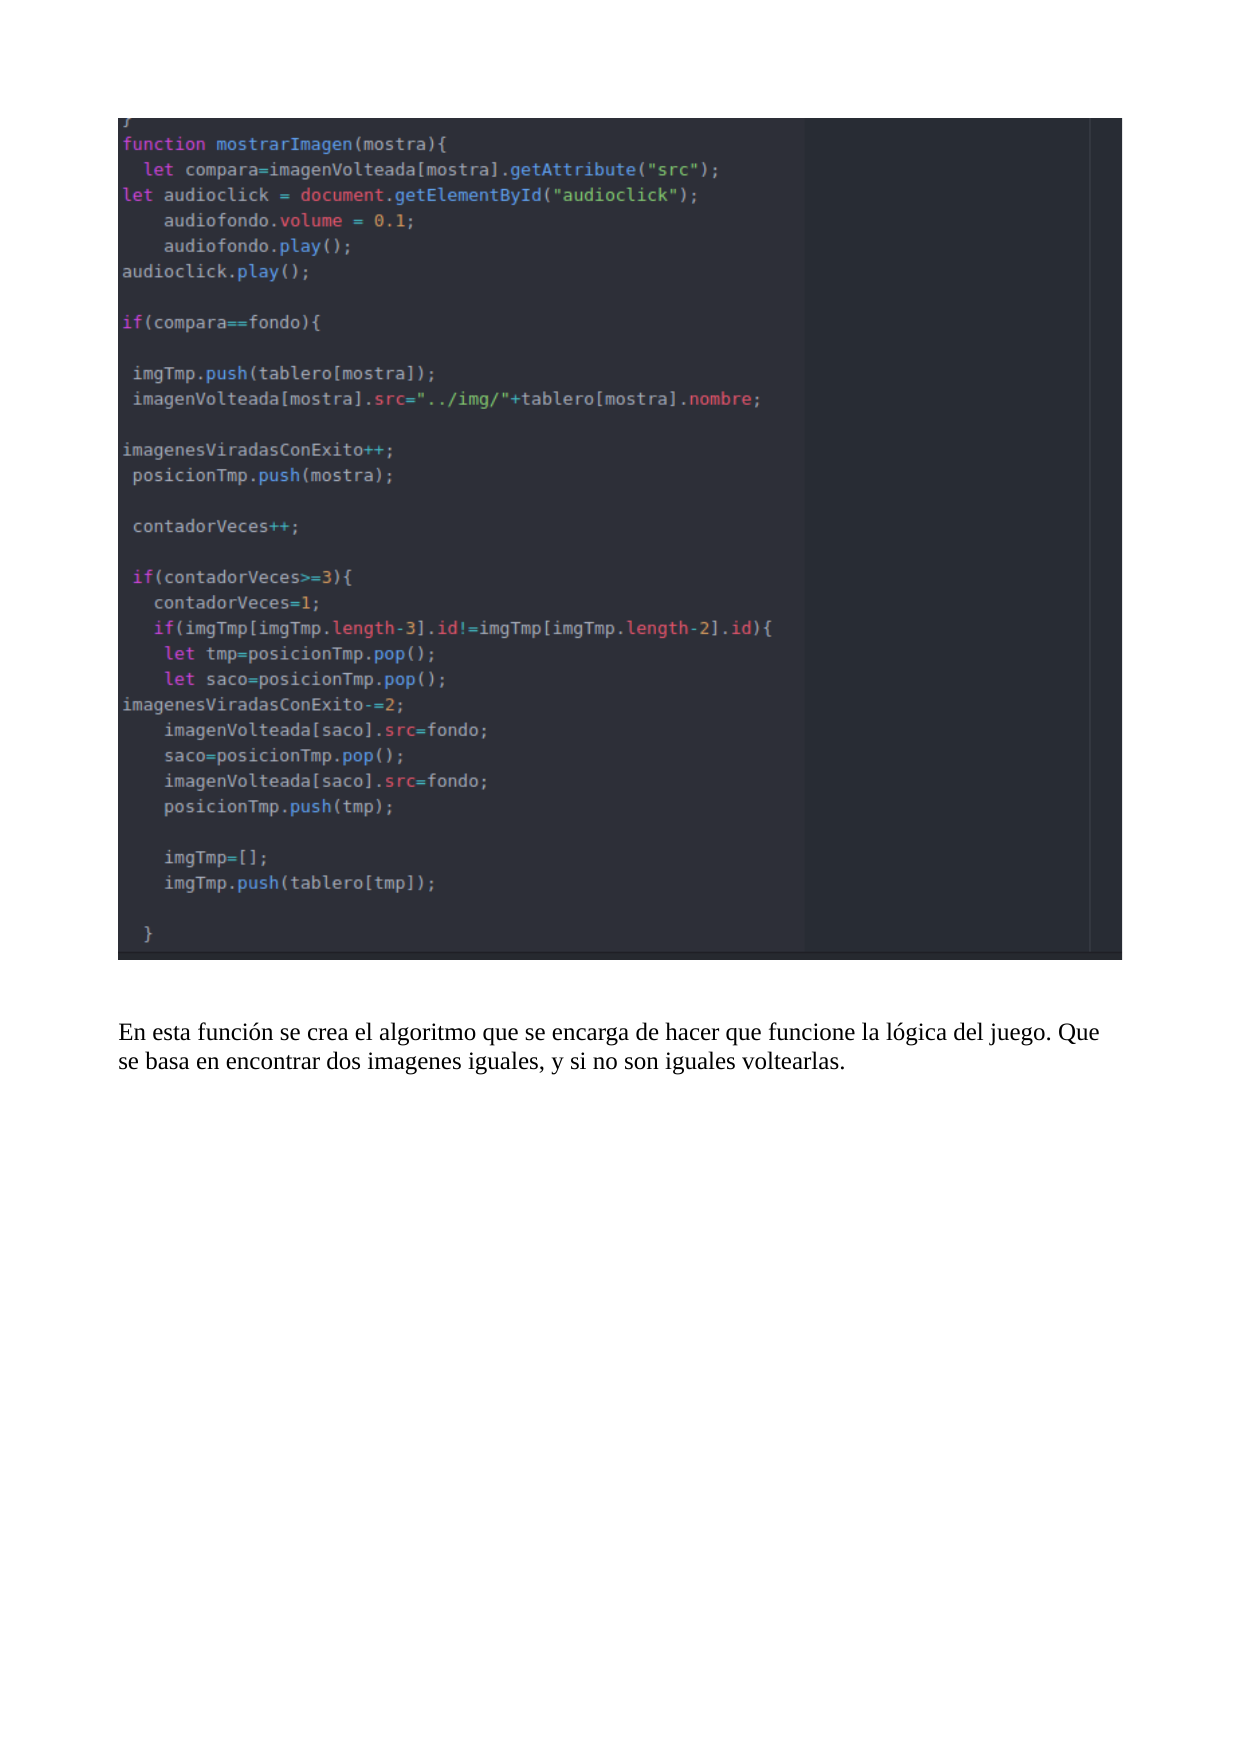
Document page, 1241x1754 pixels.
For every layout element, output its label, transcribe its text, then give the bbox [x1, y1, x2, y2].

text En esta función se crea el algoritmo que se encarga de hacer que funcione la lógica del juego. Que se basa en encontrar dos imagenes iguales, y si no son iguales voltearlas. [118, 1017, 1122, 1075]
picture [118, 118, 1123, 960]
